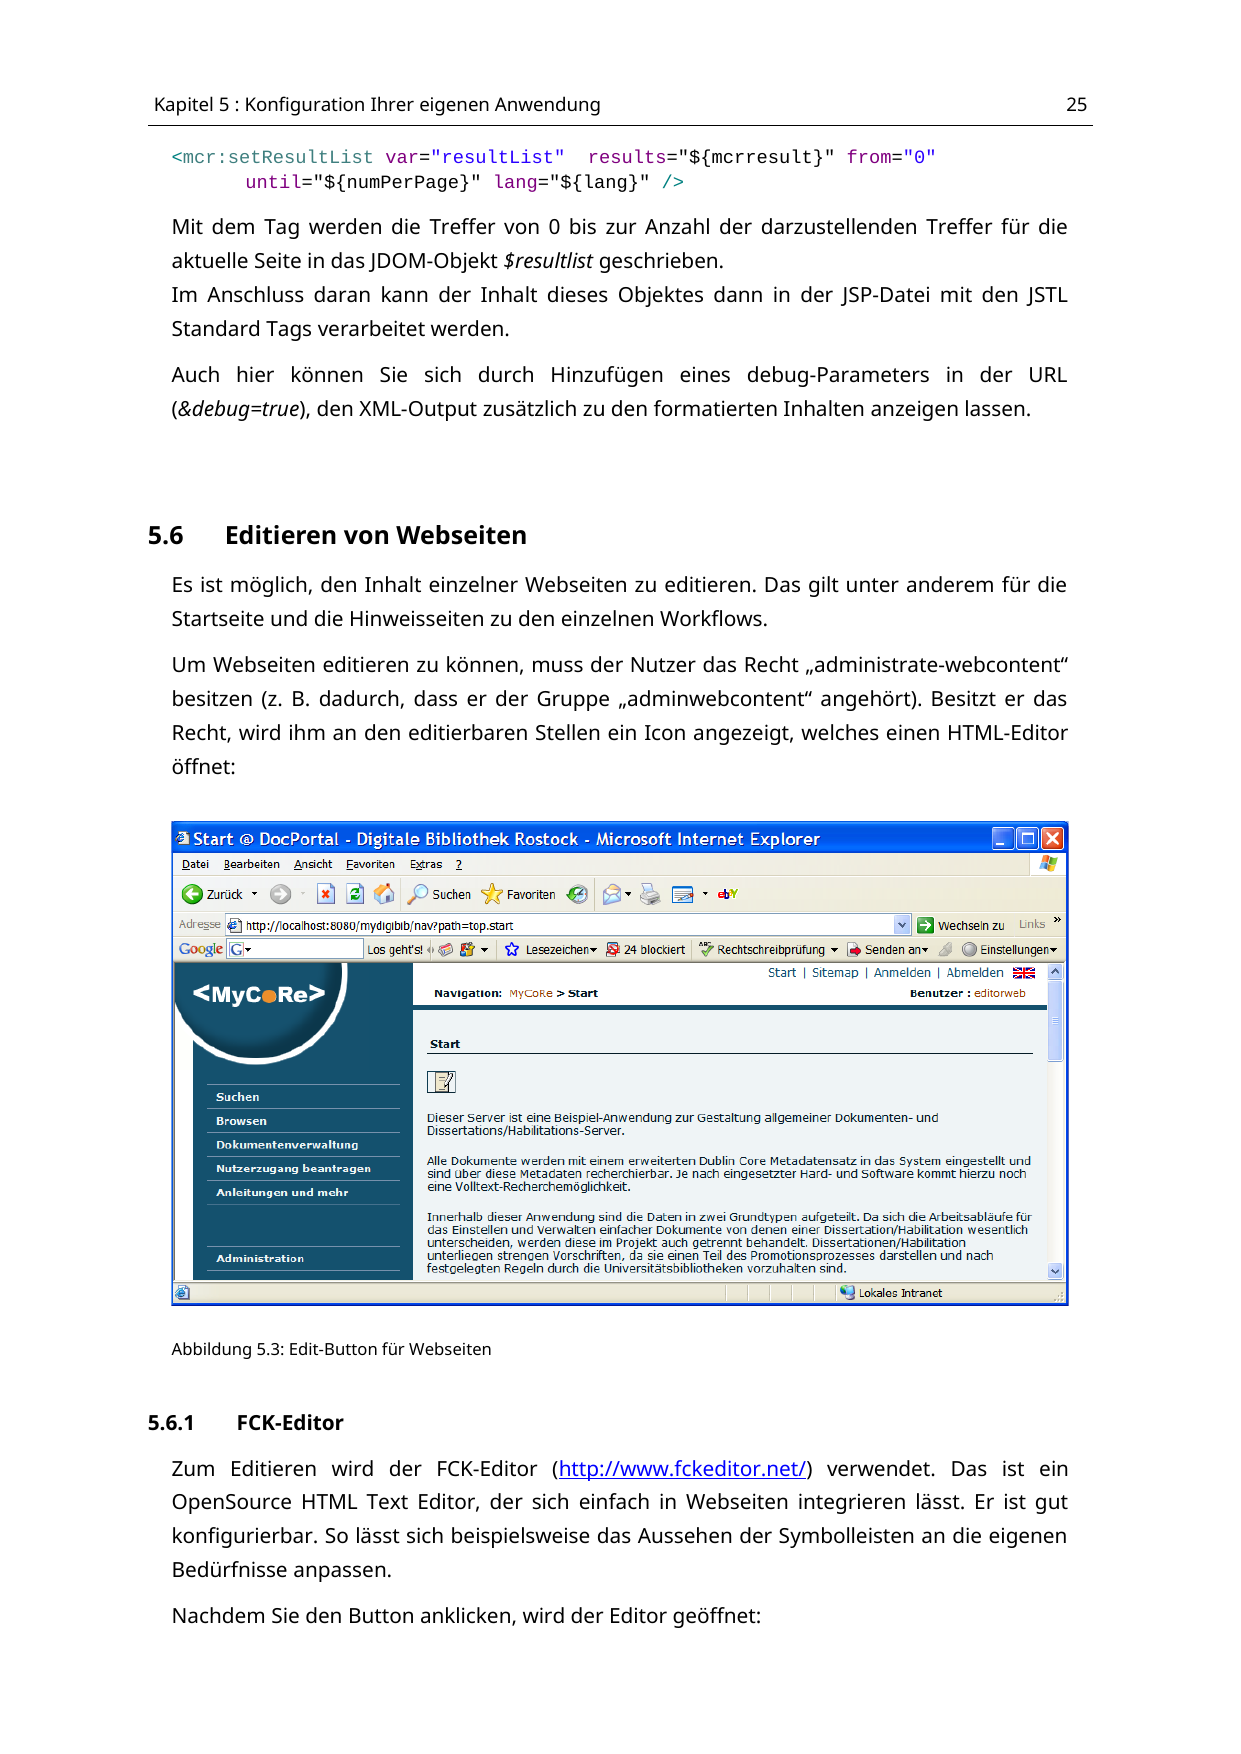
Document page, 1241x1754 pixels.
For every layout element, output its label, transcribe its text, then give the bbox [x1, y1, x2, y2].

text Zum Editieren wird der FCK-Editor (http://www.fckeditor.net/) verwendet. Das ist ein OpenSource HTML Text Editor, der sich einfach in Webseiten integrieren lässt. Er ist gut konfigurierbar. So lässt sich beispielsweise das Aussehen der Symbolleisten an die eigenen Bedürfnisse anpassen. [171, 1454, 1069, 1583]
text Nachdem Sie den Button anklicken, wird der Editor geöffnet: [171, 1602, 1069, 1630]
text Abbildung 5.3: Edit-Button für Webseiten [171, 1306, 1069, 1360]
subtitle FCK-Editor [148, 1408, 1092, 1436]
text Auch hier können Sie sich durch Hinzufügen eines debug-Parameters in der URL (&debug=true), den XML-Output zusätzlich zu den formatierten Inhalten anzeigen lassen. [171, 360, 1069, 422]
text Um Webseiten editieren zu können, muss der Nutzer das Recht „administrate-webcontent“ besitzen (z. B. dadurch, dass er der Gruppe „adminwebcontent“ angehört). Besitzt er das Recht, wird ihm an den editierbaren Stellen ein Icon angezeigt, welches einen HTML-Editor öffnet: [171, 650, 1069, 780]
picture [171, 821, 1069, 1306]
text <mcr:setResultList var="resultList" results="${mcrresult}" from="0" until="${numPerPage}" lang="${lang}" /> [171, 148, 1069, 194]
subtitle Editieren von Webseiten [148, 517, 1092, 551]
text Es ist möglich, den Inhalt einzelner Webseiten zu editieren. Das gilt unter anderem für die Startseite und die Hinweisseiten zu den einzelnen Workflows. [171, 570, 1069, 632]
text Mit dem Tag werden die Treffer von 0 bis zur Anzahl der darzustellenden Treffer für die aktuelle Seite in das JDOM-Objekt $resultlist geschrieben. Im Anschluss daran kann der Inhalt dieses Objektes dann in der JSP-Datei mit den JSTL Standard Tags verarbeitet werden. [171, 212, 1069, 342]
